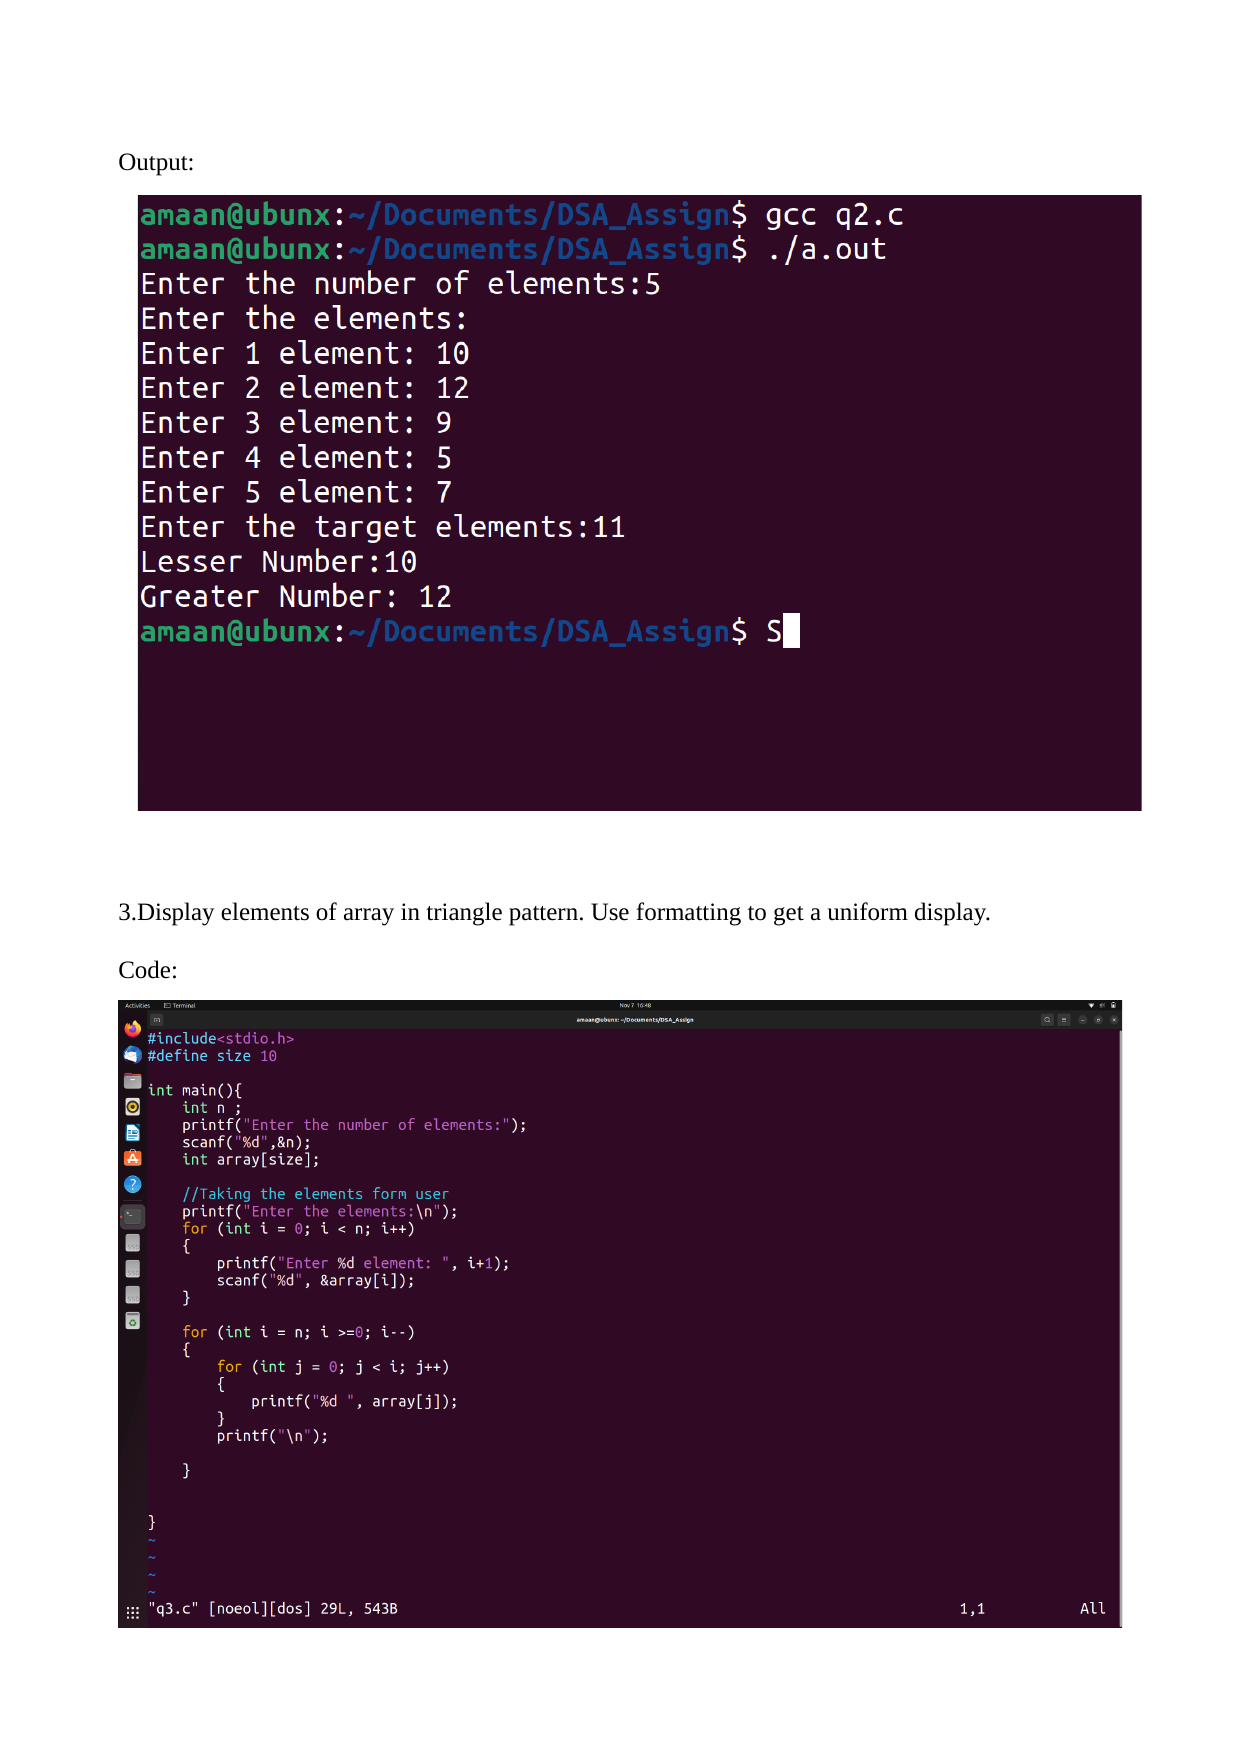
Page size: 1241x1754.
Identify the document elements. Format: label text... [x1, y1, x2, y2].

text 3.Display elements of array in triangle pattern. Use formatting to get a uniform display. [118, 897, 1122, 926]
text Output: [118, 147, 1122, 176]
text Code: [118, 955, 1122, 983]
picture [137, 195, 1142, 811]
picture [118, 1000, 1123, 1628]
